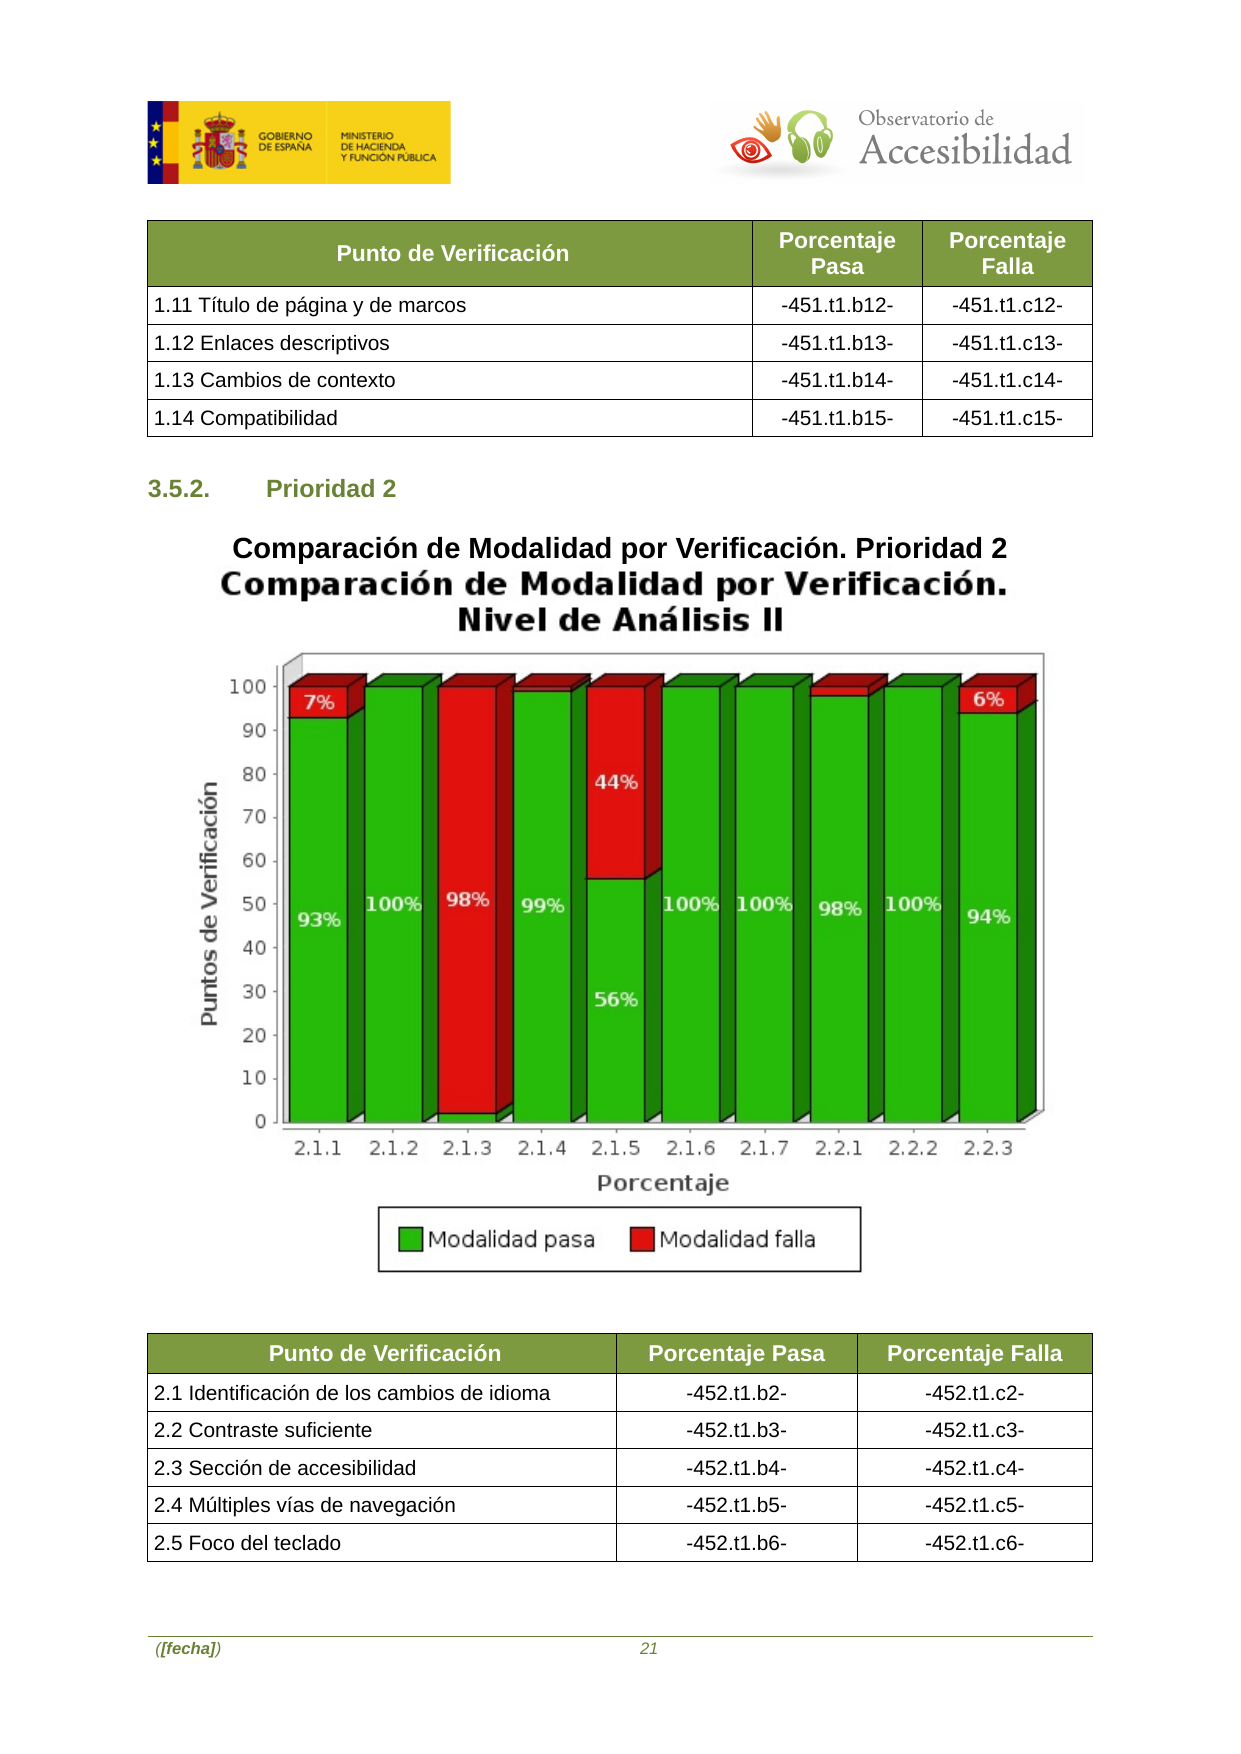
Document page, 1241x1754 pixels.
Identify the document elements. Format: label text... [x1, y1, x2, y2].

table_cell -451.t1.c15- [923, 400, 1092, 436]
table_header Porcentaje Falla [858, 1334, 1092, 1373]
picture [178, 564, 1062, 1274]
table_header Punto de Verificación [148, 221, 752, 286]
table_cell -451.t1.b15- [753, 400, 922, 436]
table_cell -451.t1.c14- [923, 362, 1092, 398]
table_cell -452.t1.c3- [858, 1412, 1092, 1448]
table_cell -452.t1.c2- [858, 1374, 1092, 1411]
table_header Punto de Verificación [148, 1334, 616, 1373]
table_cell 2.4 Múltiples vías de navegación [148, 1487, 616, 1523]
table_cell -451.t1.b12- [753, 287, 922, 323]
table_cell -451.t1.b14- [753, 362, 922, 398]
subtitle Prioridad 2 [148, 474, 1092, 503]
table_cell 2.1 Identificación de los cambios de idioma [148, 1374, 616, 1411]
table_cell -452.t1.c5- [858, 1487, 1092, 1523]
table_header Porcentaje Pasa [753, 221, 922, 286]
picture [147, 101, 451, 184]
table_cell -452.t1.b3- [617, 1412, 857, 1448]
table_cell -451.t1.b13- [753, 325, 922, 361]
table_cell 1.11 Título de página y de marcos [148, 287, 752, 323]
table_cell 1.13 Cambios de contexto [148, 362, 752, 398]
table_cell 2.5 Foco del teclado [148, 1524, 616, 1561]
table_cell 1.12 Enlaces descriptivos [148, 325, 752, 361]
table_cell -452.t1.b5- [617, 1487, 857, 1523]
text Comparación de Modalidad por Verificación. Prioridad 2 [148, 531, 1092, 564]
table_cell -452.t1.b6- [617, 1524, 857, 1561]
table_cell 2.3 Sección de accesibilidad [148, 1449, 616, 1486]
table_header Porcentaje Pasa [617, 1334, 857, 1373]
table_cell -452.t1.b4- [617, 1449, 857, 1486]
table_cell 1.14 Compatibilidad [148, 400, 752, 436]
table_cell -451.t1.c13- [923, 325, 1092, 361]
table_cell 2.2 Contraste suficiente [148, 1412, 616, 1448]
table_header Porcentaje Falla [923, 221, 1092, 286]
table_cell -452.t1.b2- [617, 1374, 857, 1411]
picture [710, 101, 1086, 184]
table_cell -451.t1.c12- [923, 287, 1092, 323]
table_cell -452.t1.c6- [858, 1524, 1092, 1561]
table_cell -452.t1.c4- [858, 1449, 1092, 1486]
